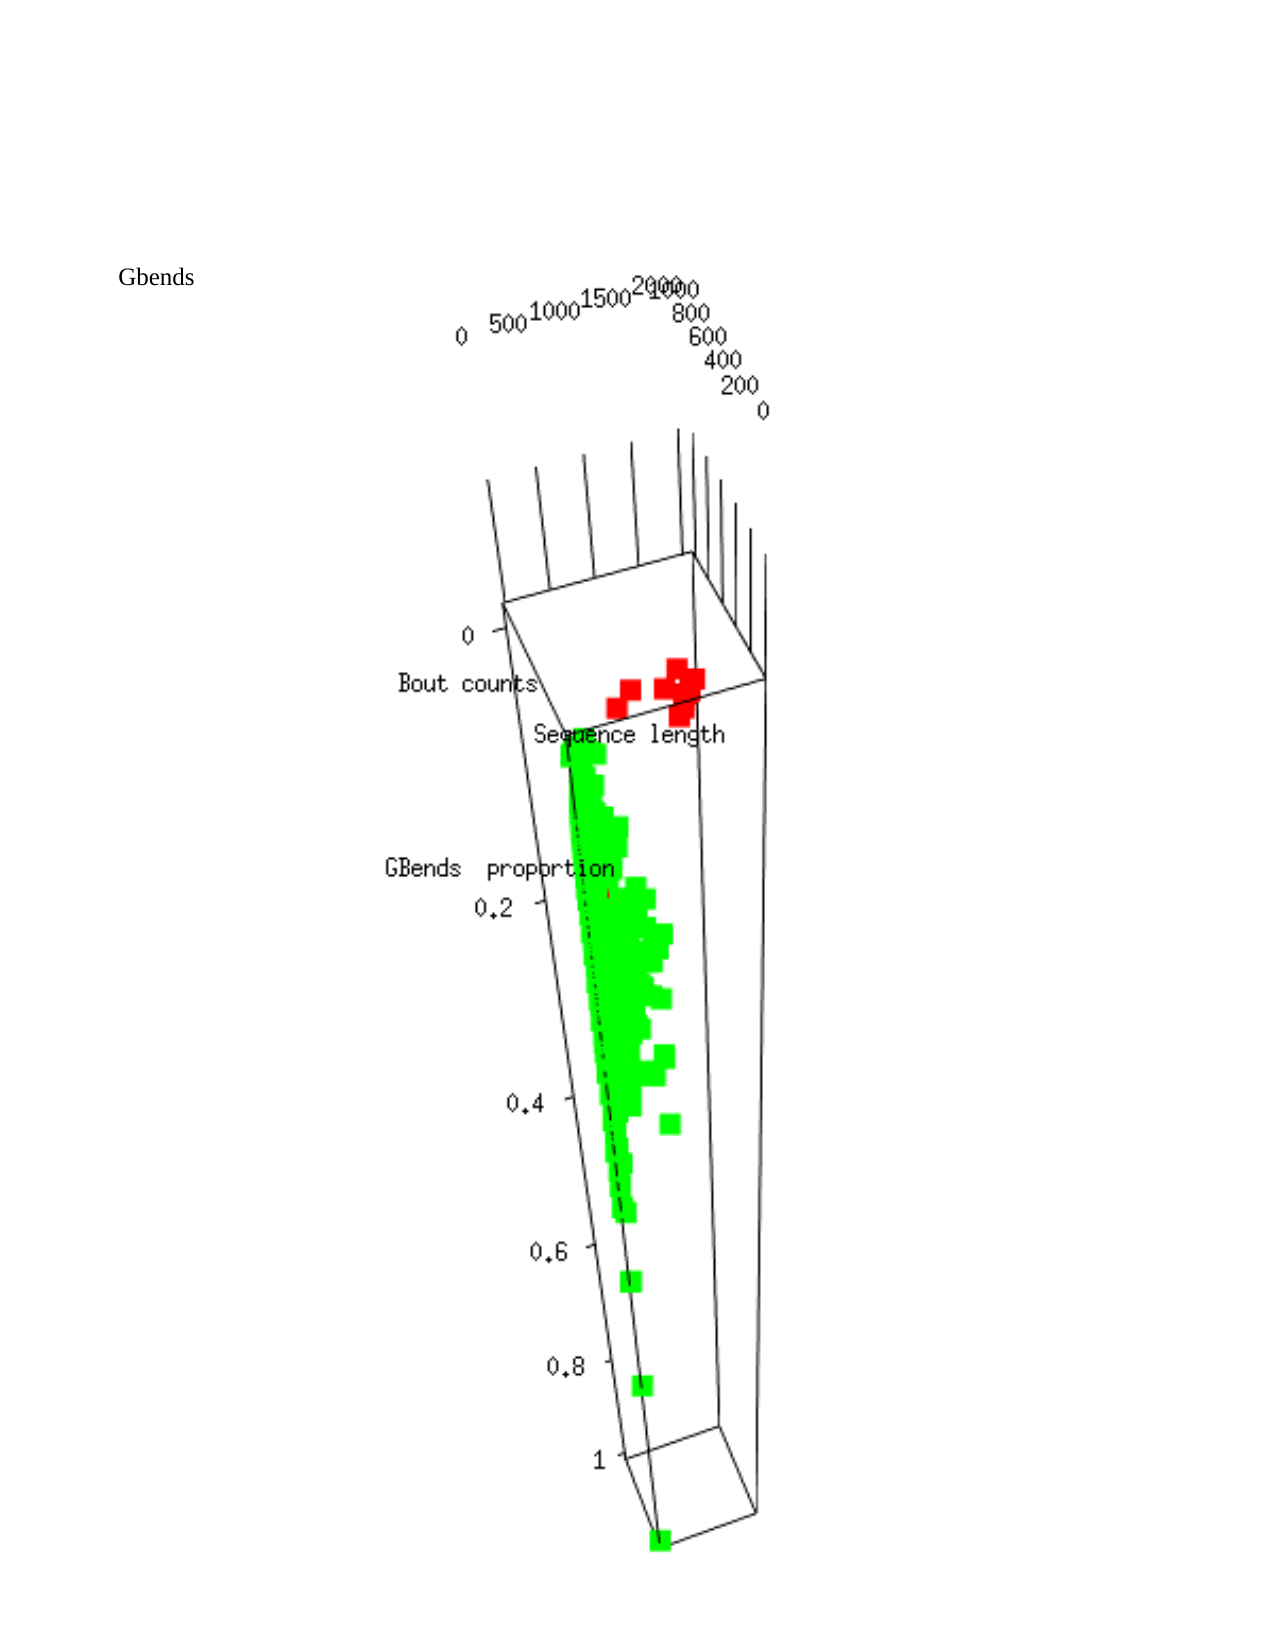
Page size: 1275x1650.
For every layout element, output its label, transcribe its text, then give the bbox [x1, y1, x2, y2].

picture [357, 205, 918, 1650]
text Gbends [118, 262, 357, 291]
text [918, 262, 1157, 291]
